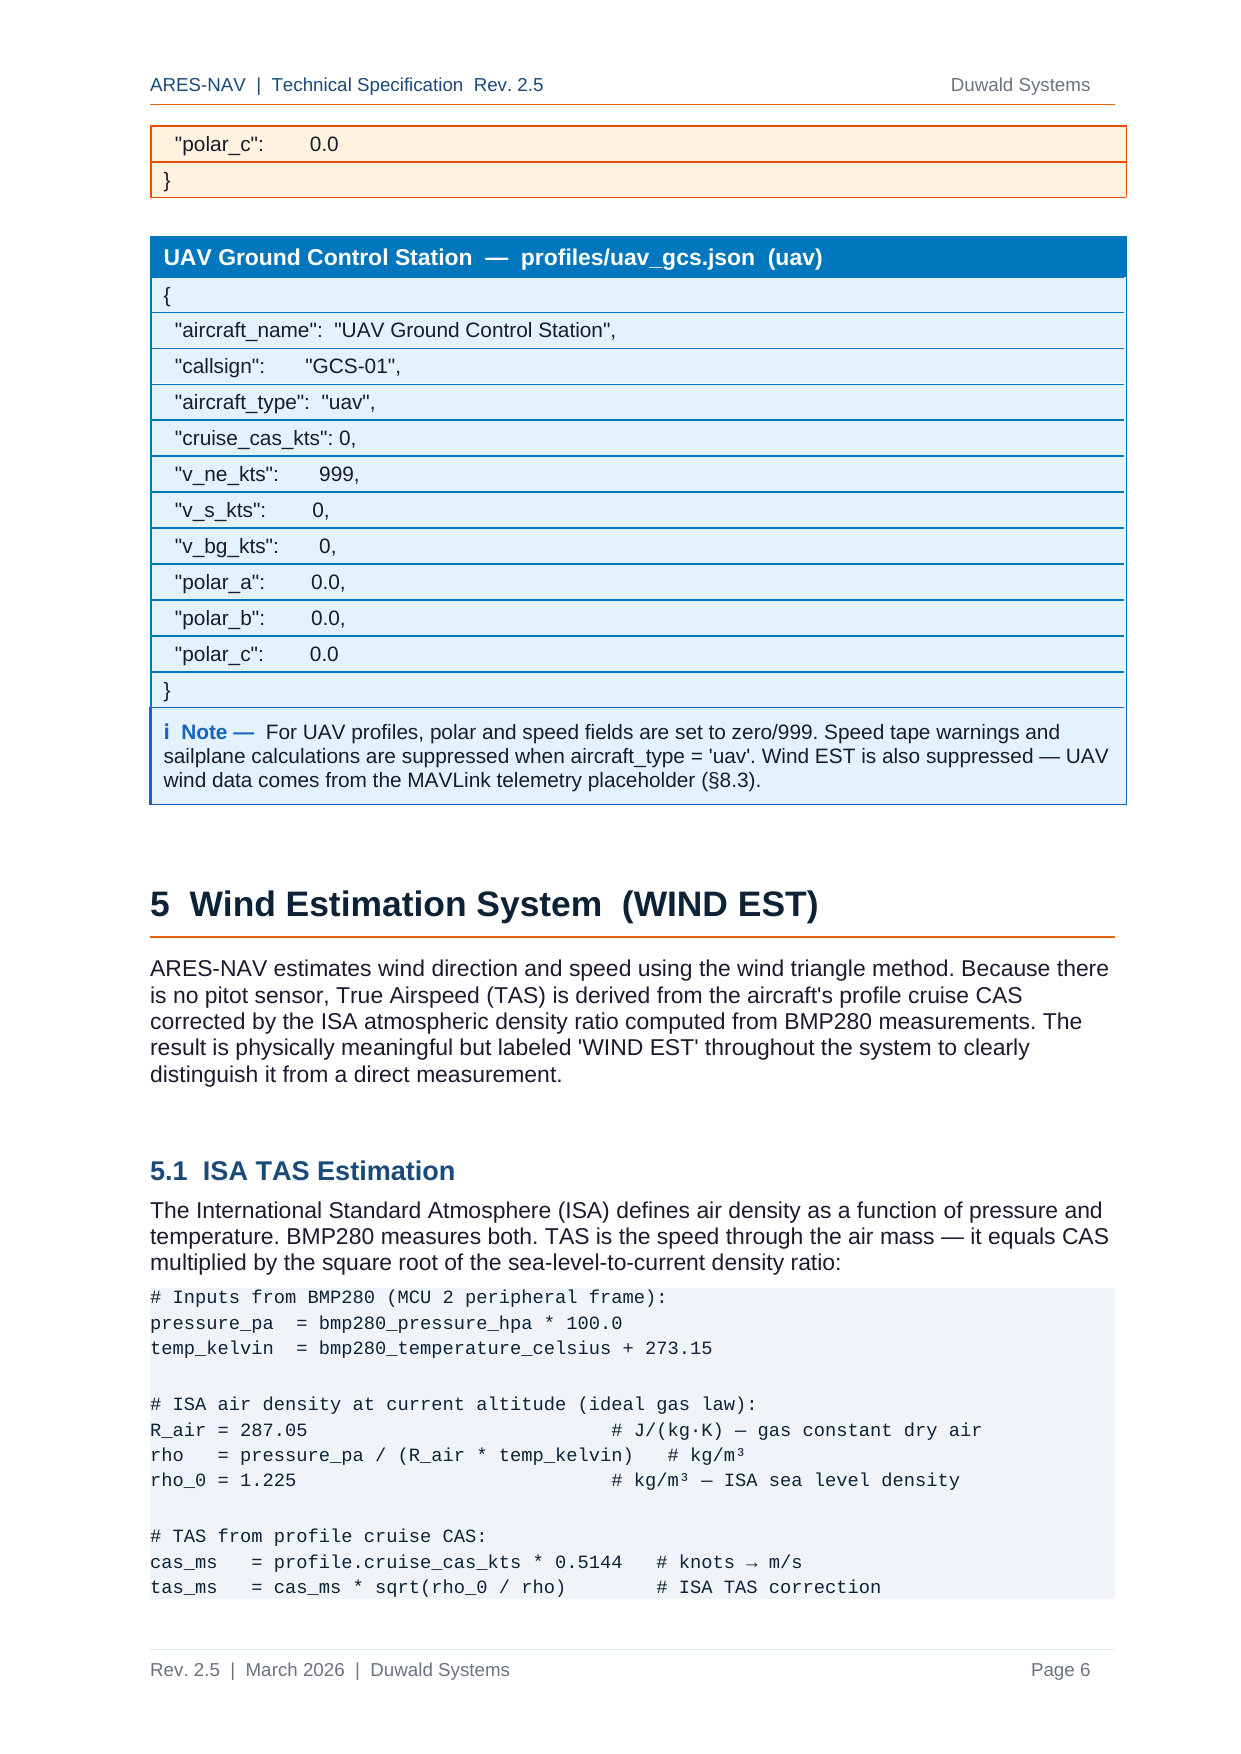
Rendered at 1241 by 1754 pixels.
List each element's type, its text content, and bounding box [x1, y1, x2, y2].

table_cell "polar_c": 0.0 [152, 635, 1126, 671]
table_cell "aircraft_name": "UAV Ground Control Station", [152, 312, 1126, 347]
text cas_ms = profile.cruise_cas_kts * 0.5144 # knots → m/s [150, 1553, 1115, 1574]
table_cell "callsign": "GCS-01", [152, 348, 1126, 383]
table_cell "polar_c": 0.0 [152, 127, 1126, 161]
table_cell } [152, 671, 1126, 707]
table_cell "v_bg_kts": 0, [152, 527, 1126, 563]
table_cell "cruise_cas_kts": 0, [152, 419, 1126, 455]
text # TAS from profile cruise CAS: [150, 1527, 1115, 1548]
text The International Standard Atmosphere (ISA) defines air density as a function of pressure and temperature. BMP280 measures both. TAS is the speed through the air mass — it equals CAS multiplied by the square root of the sea-level-to-current density ratio: [150, 1197, 1115, 1276]
text ARES-NAV estimates wind direction and speed using the wind triangle method. Because there is no pitot sensor, True Airspeed (TAS) is derived from the aircraft's profile cruise CAS corrected by the ISA atmospheric density ratio computed from BMP280 measurements. The result is physically meaningful but labeled 'WIND EST' throughout the system to clearly distinguish it from a direct measurement. [150, 955, 1115, 1087]
text rho = pressure_pa / (R_air * temp_kelvin) # kg/m³ [150, 1446, 1115, 1467]
table_cell "v_ne_kts": 999, [152, 455, 1126, 491]
table_cell "aircraft_type": "uav", [152, 384, 1126, 419]
text # ISA air density at current altitude (ideal gas law): [150, 1395, 1115, 1416]
text R_air = 287.05 # J/(kg·K) — gas constant dry air [150, 1420, 1115, 1442]
text temp_kelvin = bmp280_temperature_celsius + 273.15 [150, 1339, 1115, 1360]
text tas_ms = cas_ms * sqrt(rho_0 / rho) # ISA TAS correction [150, 1578, 1115, 1599]
table_cell } [152, 163, 1126, 197]
table_cell "polar_a": 0.0, [152, 563, 1126, 599]
table_header UAV Ground Control Station — profiles/uav_gcs.json (uav) [152, 238, 1125, 277]
table_cell "polar_b": 0.0, [152, 599, 1126, 635]
table_cell { [152, 277, 1126, 312]
table_cell "v_s_kts": 0, [152, 491, 1126, 527]
subtitle 5.1 ISA TAS Estimation [150, 1155, 1115, 1186]
table_cell ℹ Note — For UAV profiles, polar and speed fields are set to zero/999. Speed tape warnings and sailplane calculations are suppressed when aircraft_type = 'uav'. Wind EST is also suppressed — UAV wind data comes from the MAVLink telemetry placeholder (§8.3). [152, 707, 1126, 804]
text pressure_pa = bmp280_pressure_hpa * 100.0 [150, 1314, 1115, 1335]
subtitle 5 Wind Estimation System (WIND EST) [150, 883, 1115, 936]
text rho_0 = 1.225 # kg/m³ — ISA sea level density [150, 1471, 1115, 1492]
text # Inputs from BMP280 (MCU 2 peripheral frame): [150, 1288, 1115, 1309]
